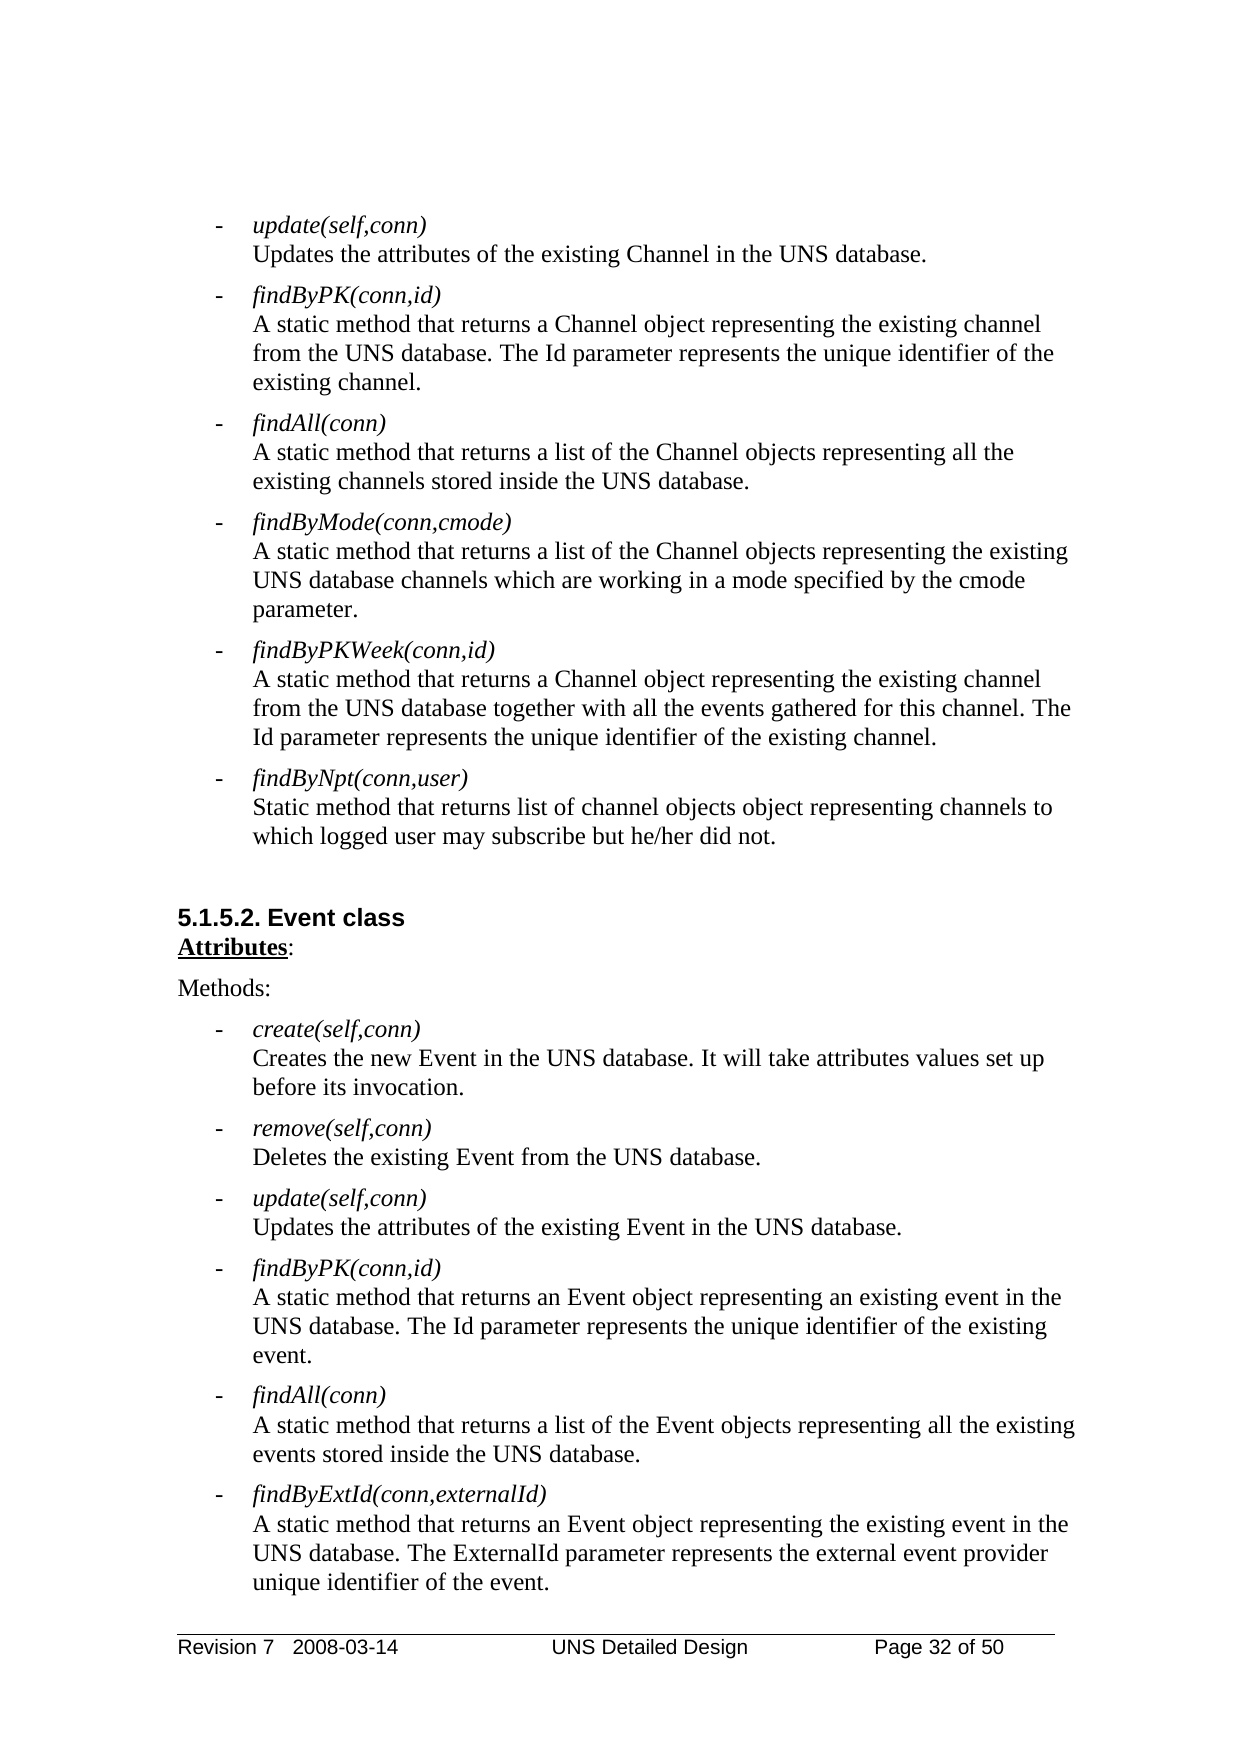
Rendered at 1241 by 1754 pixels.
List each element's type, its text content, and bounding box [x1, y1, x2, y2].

list findByNpt(conn,user) Static method that returns list of channel objects object representing channels to which logged user may subscribe but he/her did not. [215, 763, 1092, 850]
list update(self,conn) Updates the attributes of the existing Channel in the UNS database. [215, 210, 1092, 268]
list findByPK(conn,id) A static method that returns a Channel object representing the existing channel from the UNS database. The Id parameter represents the unique identifier of the existing channel. [215, 280, 1092, 396]
text Methods: [177, 973, 1092, 1002]
list remove(self,conn) Deletes the existing Event from the UNS database. [215, 1113, 1092, 1171]
list create(self,conn) Creates the new Event in the UNS database. It will take attributes values set up before its invocation. [215, 1014, 1092, 1101]
list findByPKWeek(conn,id) A static method that returns a Channel object representing the existing channel from the UNS database together with all the events gathered for this channel. The Id parameter represents the unique identifier of the existing channel. [215, 635, 1092, 751]
list update(self,conn) Updates the attributes of the existing Event in the UNS database. [215, 1182, 1092, 1241]
list findByPK(conn,id) A static method that returns an Event object representing an existing event in the UNS database. The Id parameter represents the unique identifier of the existing event. [215, 1252, 1092, 1369]
subtitle Event class [177, 903, 1092, 932]
text Attributes: [177, 932, 1092, 961]
list findAll(conn) A static method that returns a list of the Event objects representing all the existing events stored inside the UNS database. [215, 1380, 1092, 1468]
list findByMode(conn,cmode) A static method that returns a list of the Channel objects representing the existing UNS database channels which are working in a mode specified by the cmode parameter. [215, 507, 1092, 623]
list findAll(conn) A static method that returns a list of the Channel objects representing all the existing channels stored inside the UNS database. [215, 408, 1092, 495]
list findByExtId(conn,externalId) A static method that returns an Event object representing the existing event in the UNS database. The ExternalId parameter represents the external event provider unique identifier of the event. [215, 1479, 1092, 1596]
